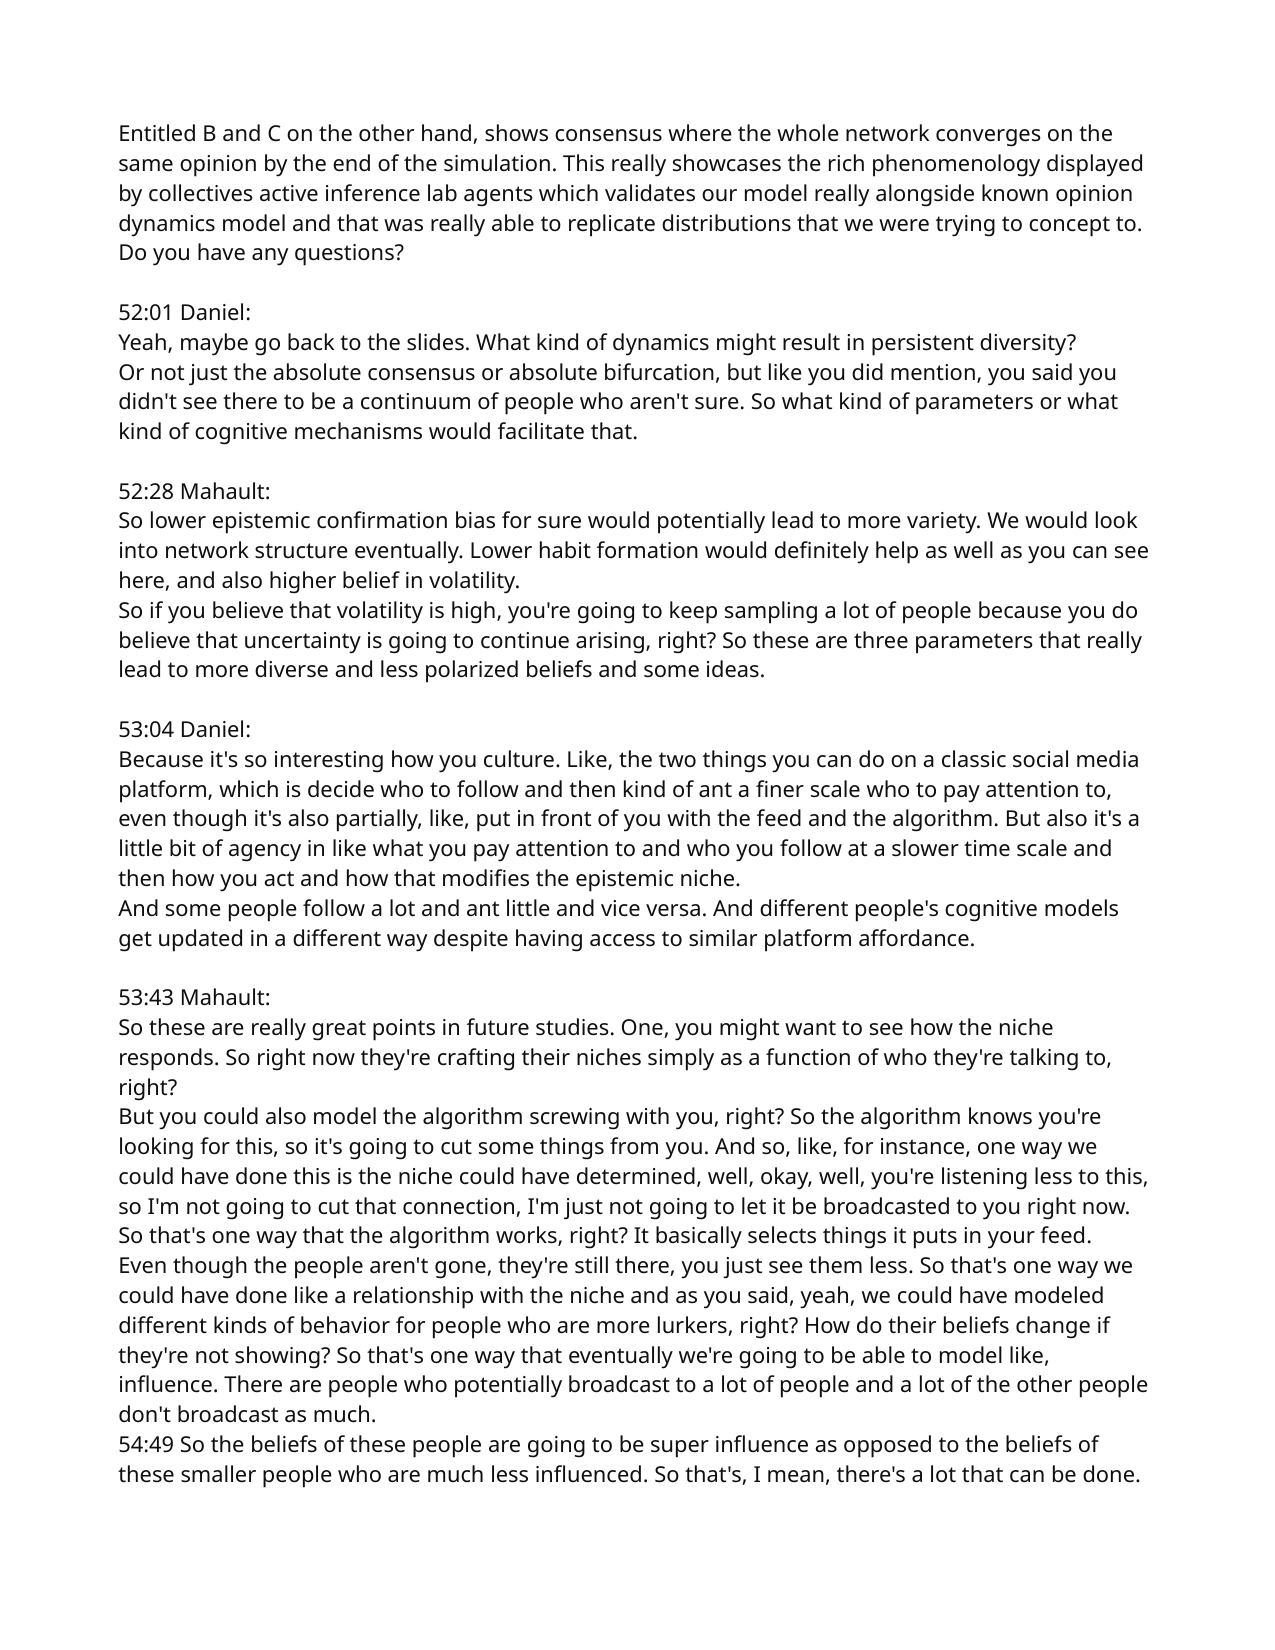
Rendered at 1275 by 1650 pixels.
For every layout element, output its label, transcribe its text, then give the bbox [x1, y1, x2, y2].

text And some people follow a lot and ant little and vice versa. And different people's cognitive models get updated in a different way despite having access to similar platform affordance. [118, 893, 1157, 952]
text Because it's so interesting how you culture. Like, the two things you can do on a classic social media platform, which is decide who to follow and then kind of ant a finer scale who to pay attention to, even though it's also partially, like, put in front of you with the feed and the algorithm. But also it's a little bit of agency in like what you pay attention to and who you follow at a slower time scale and then how you act and how that modifies the epistemic niche. [118, 744, 1157, 893]
text But you could also model the algorithm screwing with you, right? So the algorithm knows you're looking for this, so it's going to cut some things from you. And so, like, for instance, one way we could have done this is the niche could have determined, well, okay, well, you're listening less to this, so I'm not going to cut that connection, I'm just not going to let it be broadcasted to you right now. So that's one way that the algorithm works, right? It basically selects things it puts in your feed. [118, 1101, 1157, 1250]
text 53:43 Mahault: [118, 982, 1157, 1012]
text 52:01 Daniel: [118, 297, 1157, 327]
text Entitled B and C on the other hand, shows consensus where the whole network converges on the same opinion by the end of the simulation. This really showcases the rich phenomenology displayed by collectives active inference lab agents which validates our model really alongside known opinion dynamics model and that was really able to replicate distributions that we were trying to concept to. Do you have any questions? [118, 118, 1157, 267]
text Even though the people aren't gone, they're still there, you just see them less. So that's one way we could have done like a relationship with the niche and as you said, yeah, we could have modeled different kinds of behavior for people who are more lurkers, right? How do their beliefs change if they're not showing? So that's one way that eventually we're going to be able to model like, influence. There are people who potentially broadcast to a lot of people and a lot of the other people don't broadcast as much. [118, 1250, 1157, 1429]
text Yeah, maybe go back to the slides. What kind of dynamics might result in persistent diversity? [118, 327, 1157, 356]
text 53:04 Daniel: [118, 714, 1157, 744]
text 54:49 So the beliefs of these people are going to be super influence as opposed to the beliefs of these smaller people who are much less influenced. So that's, I mean, there's a lot that can be done. [118, 1429, 1157, 1488]
text 52:28 Mahault: [118, 476, 1157, 505]
text So lower epistemic confirmation bias for sure would potentially lead to more variety. We would look into network structure eventually. Lower habit formation would definitely help as well as you can see here, and also higher belief in volatility. [118, 505, 1157, 595]
text So these are really great points in future studies. One, you might want to see how the niche responds. So right now they're crafting their niches simply as a function of who they're talking to, right? [118, 1012, 1157, 1101]
text So if you believe that volatility is high, you're going to keep sampling a lot of people because you do believe that uncertainty is going to continue arising, right? So these are three parameters that really lead to more diverse and less polarized beliefs and some ideas. [118, 595, 1157, 684]
text Or not just the absolute consensus or absolute bifurcation, but like you did mention, you said you didn't see there to be a continuum of people who aren't sure. So what kind of parameters or what kind of cognitive mechanisms would facilitate that. [118, 356, 1157, 446]
